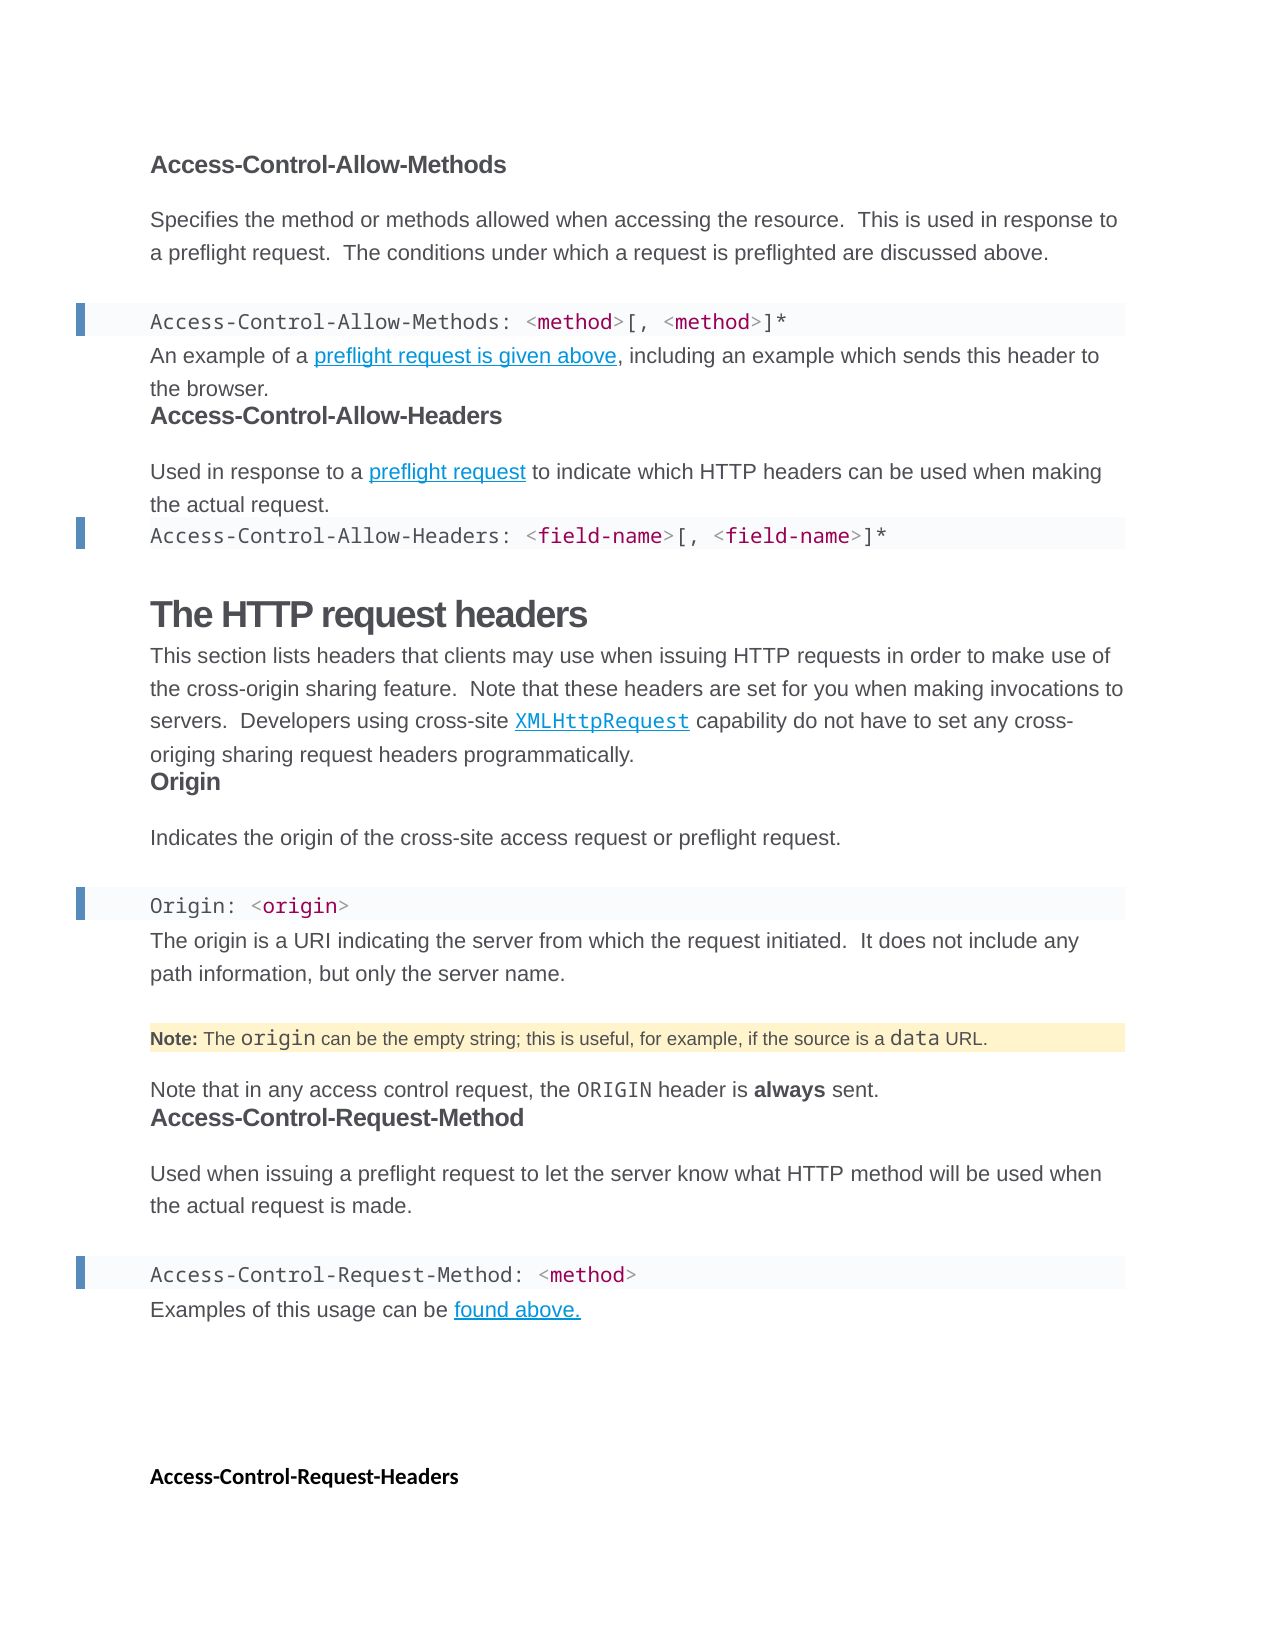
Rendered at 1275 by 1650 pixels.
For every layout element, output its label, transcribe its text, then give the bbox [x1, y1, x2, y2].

subtitle Access-Control-Allow-Methods [150, 150, 1125, 179]
subtitle The HTTP request headers [150, 593, 1125, 636]
text Access-Control-Allow-Headers: <field-name>[, <field-name>]* [150, 517, 1125, 549]
text This section lists headers that clients may use when issuing HTTP requests in order to make use of the cross-origin sharing feature. Note that these headers are set for you when making invocations to servers. Developers using cross-site XMLHttpRequest capability do not have to set any cross-origing sharing request headers programmatically. [150, 636, 1125, 767]
text Origin: <origin> [85, 887, 1125, 920]
text Examples of this usage can be found above. [150, 1289, 1125, 1322]
subtitle Access-Control-Request-Method [150, 1103, 1125, 1132]
text Access-Control-Allow-Methods: <method>[, <method>]* [85, 303, 1125, 336]
text Specifies the method or methods allowed when accessing the resource. This is used in response to a preflight request. The conditions under which a request is preflighted are discussed above. [150, 200, 1125, 265]
text Indicates the origin of the cross-site access request or preflight request. [150, 817, 1125, 850]
text Note that in any access control request, the ORIGIN header is always sent. [150, 1070, 1125, 1103]
text Access-Control-Request-Headers [150, 1462, 1125, 1490]
text Used in response to a preflight request to indicate which HTTP headers can be used when making the actual request. [150, 451, 1125, 517]
text The origin is a URI indicating the server from which the request initiated. It does not include any path information, but only the server name. [150, 920, 1125, 986]
subtitle Access-Control-Allow-Headers [150, 401, 1125, 430]
subtitle Origin [150, 767, 1125, 796]
text An example of a preflight request is given above, including an example which sends this header to the browser. [150, 336, 1125, 401]
text Access-Control-Request-Method: <method> [85, 1256, 1125, 1289]
text Used when issuing a preflight request to let the server know what HTTP method will be used when the actual request is made. [150, 1153, 1125, 1219]
text Note: The origin can be the empty string; this is useful, for example, if the source is a data URL. [150, 1023, 1125, 1052]
